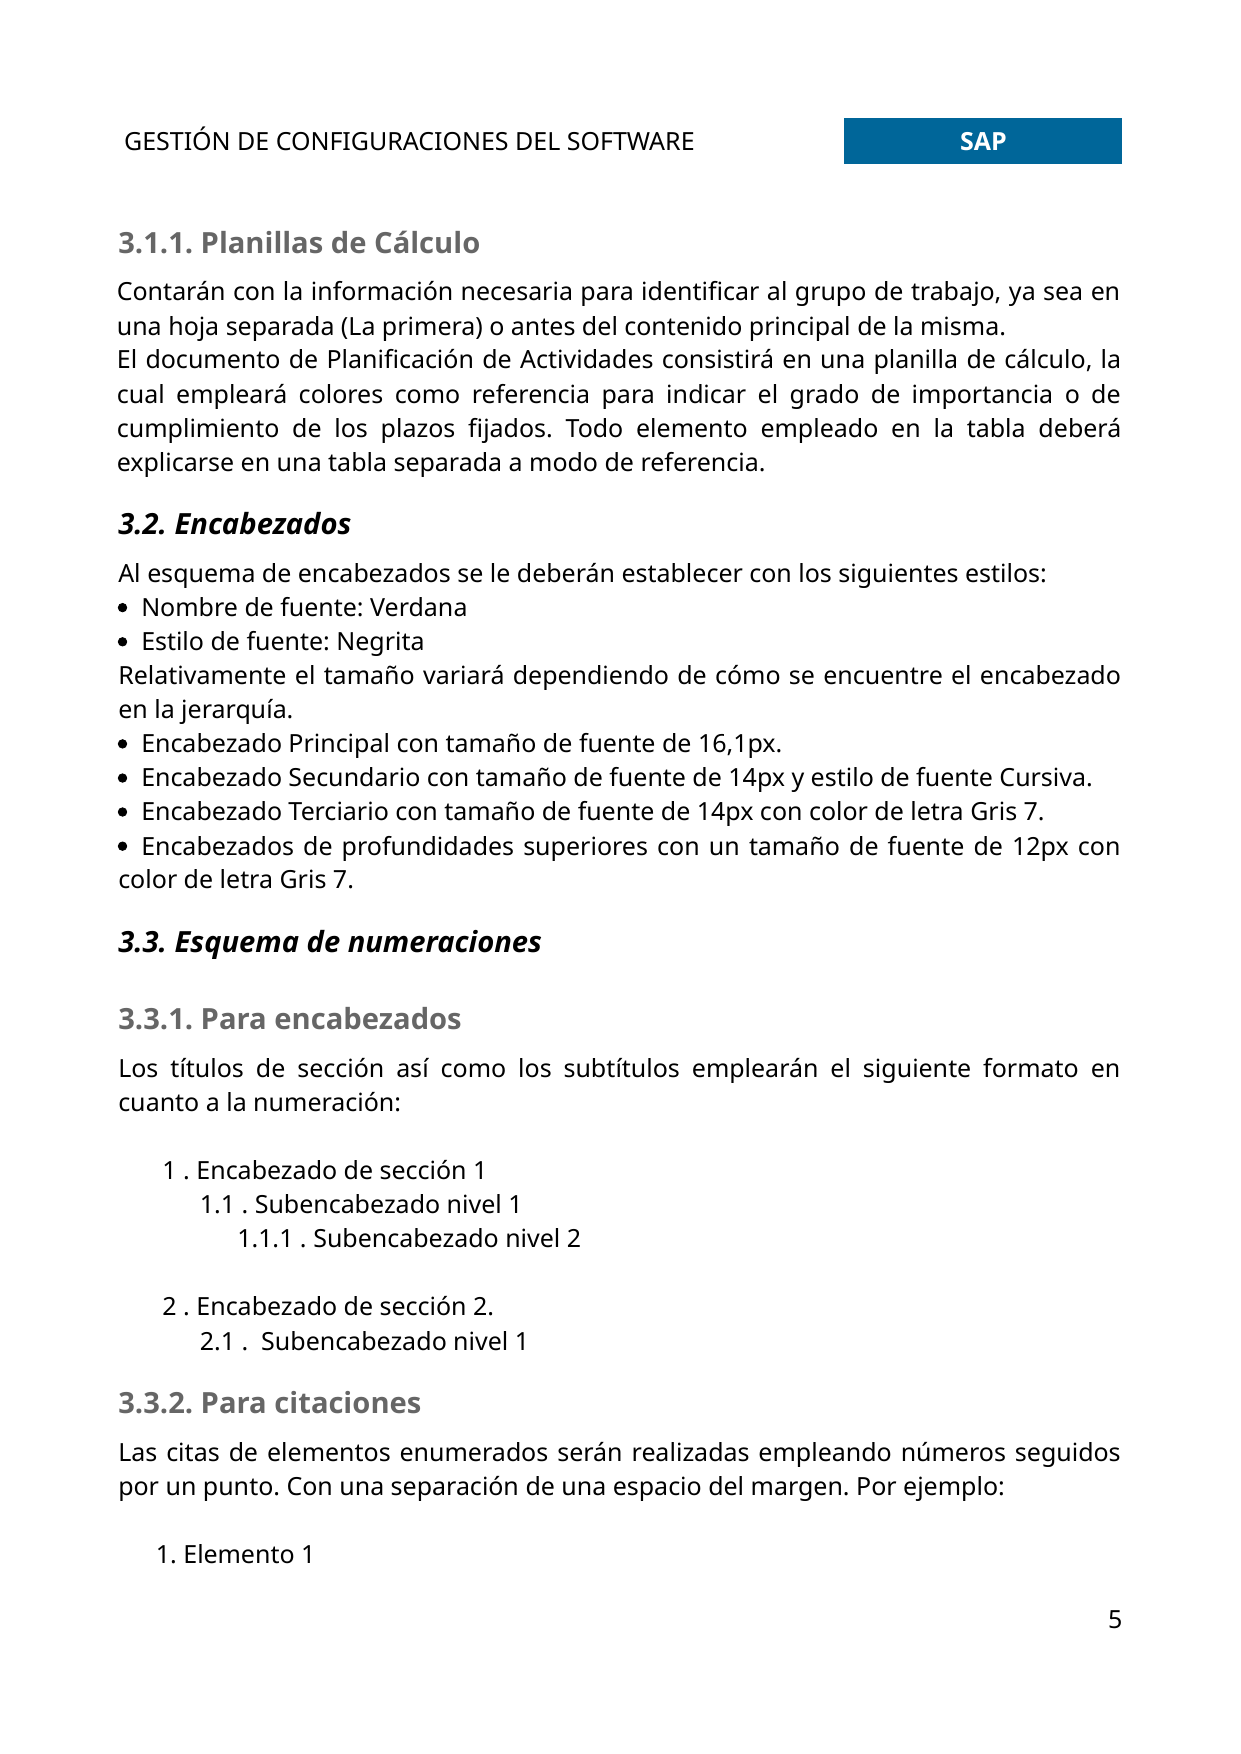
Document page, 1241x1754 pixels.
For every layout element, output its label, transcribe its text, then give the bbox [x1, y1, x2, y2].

list Encabezado de sección 2. [156, 1289, 1122, 1323]
text Contarán con la información necesaria para identificar al grupo de trabajo, ya sea en una hoja separada (La primera) o antes del contenido principal de la misma. [117, 274, 1122, 342]
list Encabezados de profundidades superiores con un tamaño de fuente de 12px con color de letra Gris 7. [118, 828, 1122, 896]
list Elemento 1 [156, 1537, 1122, 1571]
text Al esquema de encabezados se le deberán establecer con los siguientes estilos: [118, 556, 1122, 590]
subtitle 3.3. Esquema de numeraciones [118, 921, 1122, 961]
list Subencabezado nivel 1 [193, 1323, 1122, 1357]
text Relativamente el tamaño variará dependiendo de cómo se encuentre el encabezado en la jerarquía. [118, 658, 1122, 726]
list Encabezado Terciario con tamaño de fuente de 14px con color de letra Gris 7. [118, 794, 1122, 828]
list Estilo de fuente: Negrita [118, 624, 1122, 658]
list Encabezado Secundario con tamaño de fuente de 14px y estilo de fuente Cursiva. [118, 760, 1122, 794]
subtitle 3.1.1. Planillas de Cálculo [118, 222, 1122, 262]
subtitle 3.3.1. Para encabezados [118, 998, 1122, 1038]
text Los títulos de sección así como los subtítulos emplearán el siguiente formato en cuanto a la numeración: [118, 1051, 1122, 1119]
list Subencabezado nivel 2 [231, 1221, 1122, 1255]
text Las citas de elementos enumerados serán realizadas empleando números seguidos por un punto. Con una separación de una espacio del margen. Por ejemplo: [118, 1434, 1122, 1502]
list Encabezado Principal con tamaño de fuente de 16,1px. [118, 726, 1122, 760]
list Subencabezado nivel 1 [193, 1187, 1122, 1221]
list Nombre de fuente: Verdana [118, 590, 1122, 624]
subtitle 3.3.2. Para citaciones [118, 1382, 1122, 1422]
subtitle 3.2. Encabezados [118, 503, 1122, 543]
text El documento de Planificación de Actividades consistirá en una planilla de cálculo, la cual empleará colores como referencia para indicar el grado de importancia o de cumplimiento de los plazos fijados. Todo elemento empleado en la tabla deberá explicarse en una tabla separada a modo de referencia. [117, 342, 1122, 478]
list Encabezado de sección 1 [156, 1153, 1122, 1187]
